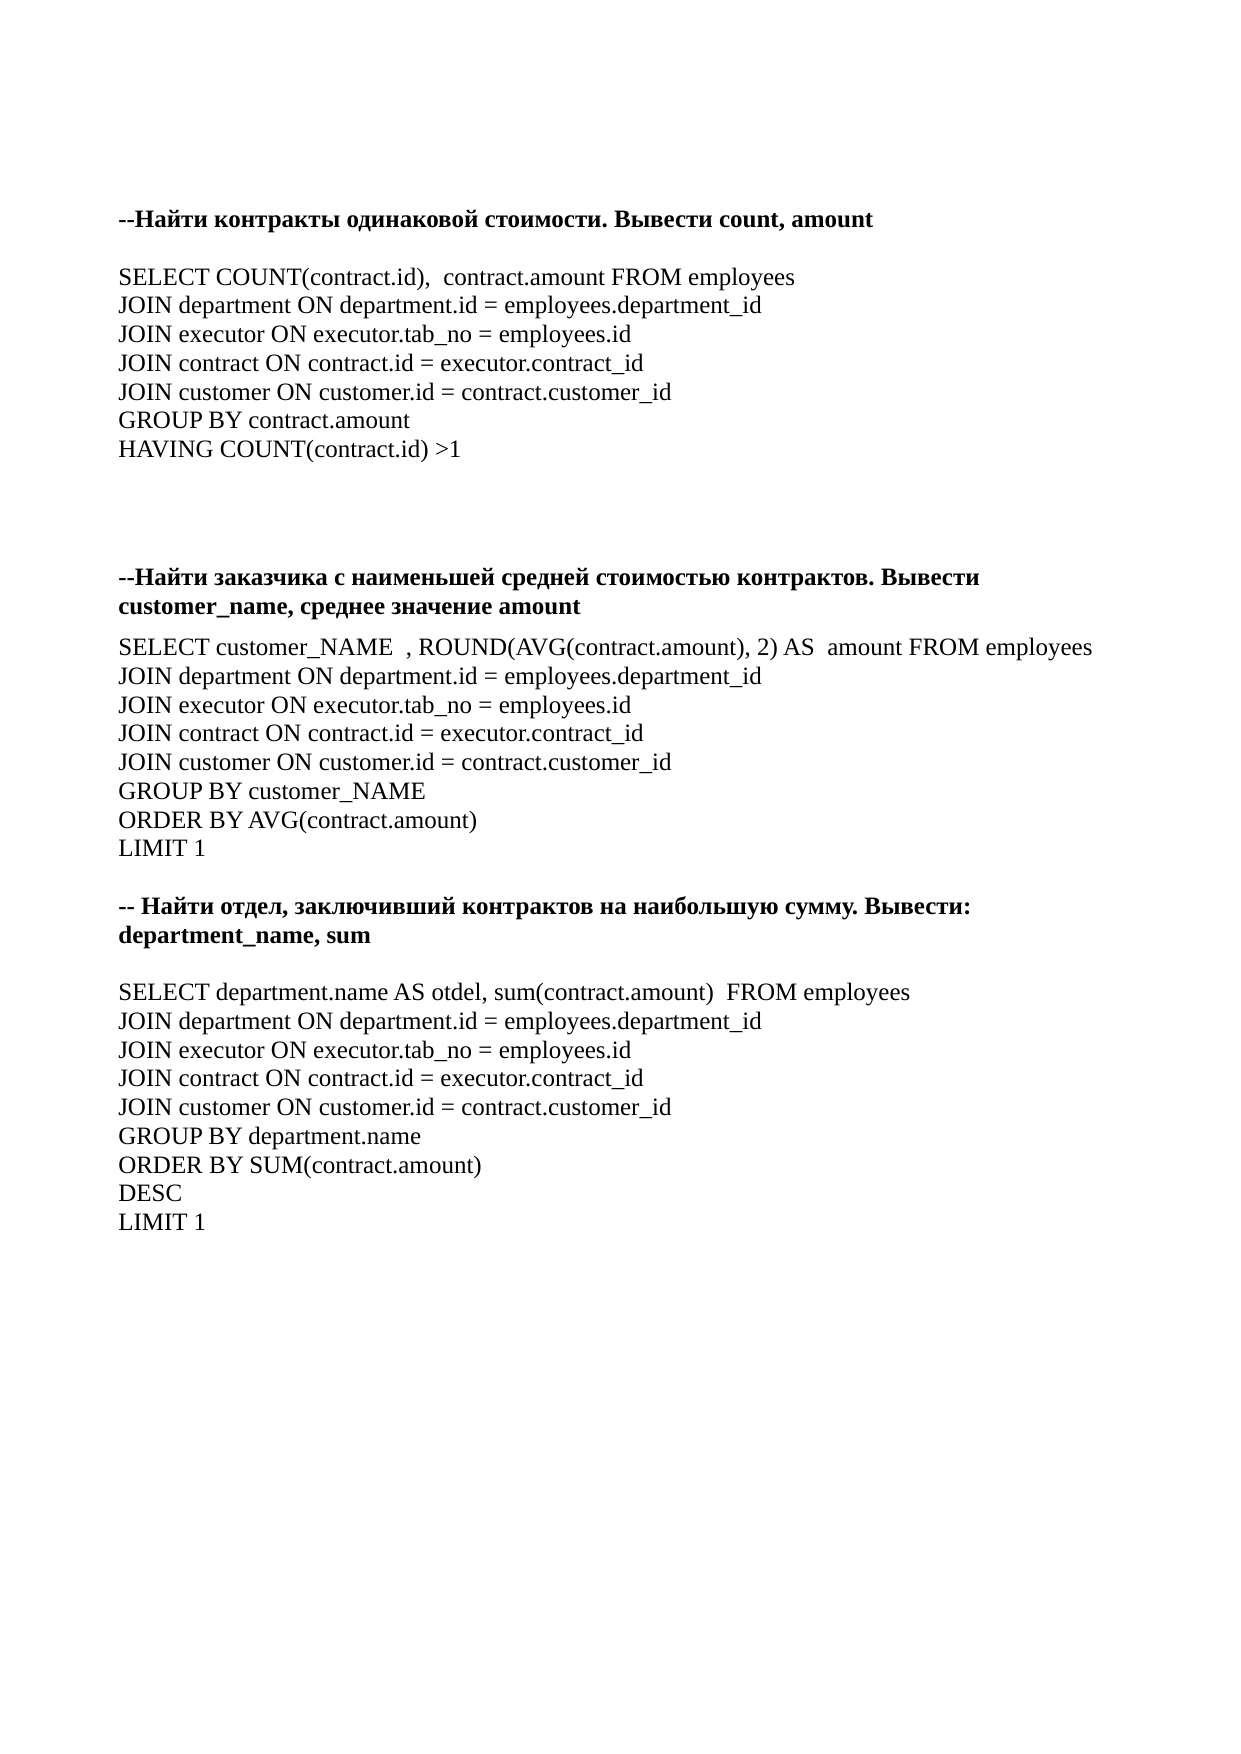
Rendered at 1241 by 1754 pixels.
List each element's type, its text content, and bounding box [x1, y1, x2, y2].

text GROUP BY department.name [118, 1121, 1122, 1150]
text --Найти контракты одинаковой стоимости. Вывести count, amount [118, 204, 1122, 233]
text JOIN department ON department.id = employees.department_id [118, 661, 1122, 690]
text JOIN contract ON contract.id = executor.contract_id [118, 348, 1122, 377]
text SELECT department.name AS otdel, sum(contract.amount) FROM employees [118, 977, 1122, 1006]
text ORDER BY SUM(contract.amount) [118, 1150, 1122, 1178]
text JOIN department ON department.id = employees.department_id [118, 1006, 1122, 1035]
text GROUP BY customer_NAME [118, 776, 1122, 805]
text SELECT customer_NAME , ROUND(AVG(contract.amount), 2) AS amount FROM employees [118, 632, 1122, 661]
text JOIN department ON department.id = employees.department_id [118, 291, 1122, 319]
text JOIN customer ON customer.id = contract.customer_id [118, 377, 1122, 406]
text LIMIT 1 [118, 833, 1122, 862]
text JOIN executor ON executor.tab_no = employees.id [118, 319, 1122, 348]
text JOIN customer ON customer.id = contract.customer_id [118, 747, 1122, 776]
text SELECT COUNT(contract.id), contract.amount FROM employees [118, 262, 1122, 291]
text ORDER BY AVG(contract.amount) [118, 805, 1122, 833]
text DESC [118, 1178, 1122, 1207]
text JOIN customer ON customer.id = contract.customer_id [118, 1092, 1122, 1121]
text JOIN contract ON contract.id = executor.contract_id [118, 1063, 1122, 1092]
text JOIN contract ON contract.id = executor.contract_id [118, 718, 1122, 747]
text JOIN executor ON executor.tab_no = employees.id [118, 1035, 1122, 1063]
text GROUP BY contract.amount [118, 406, 1122, 434]
text --Найти заказчика с наименьшей средней стоимостью контрактов. Вывести customer_name, среднее значение amount [118, 562, 1122, 620]
text -- Найти отдел, заключивший контрактов на наибольшую сумму. Вывести: department_name, sum [118, 891, 1122, 948]
text HAVING COUNT(contract.id) >1 [118, 434, 1122, 463]
text LIMIT 1 [118, 1207, 1122, 1236]
text JOIN executor ON executor.tab_no = employees.id [118, 690, 1122, 718]
